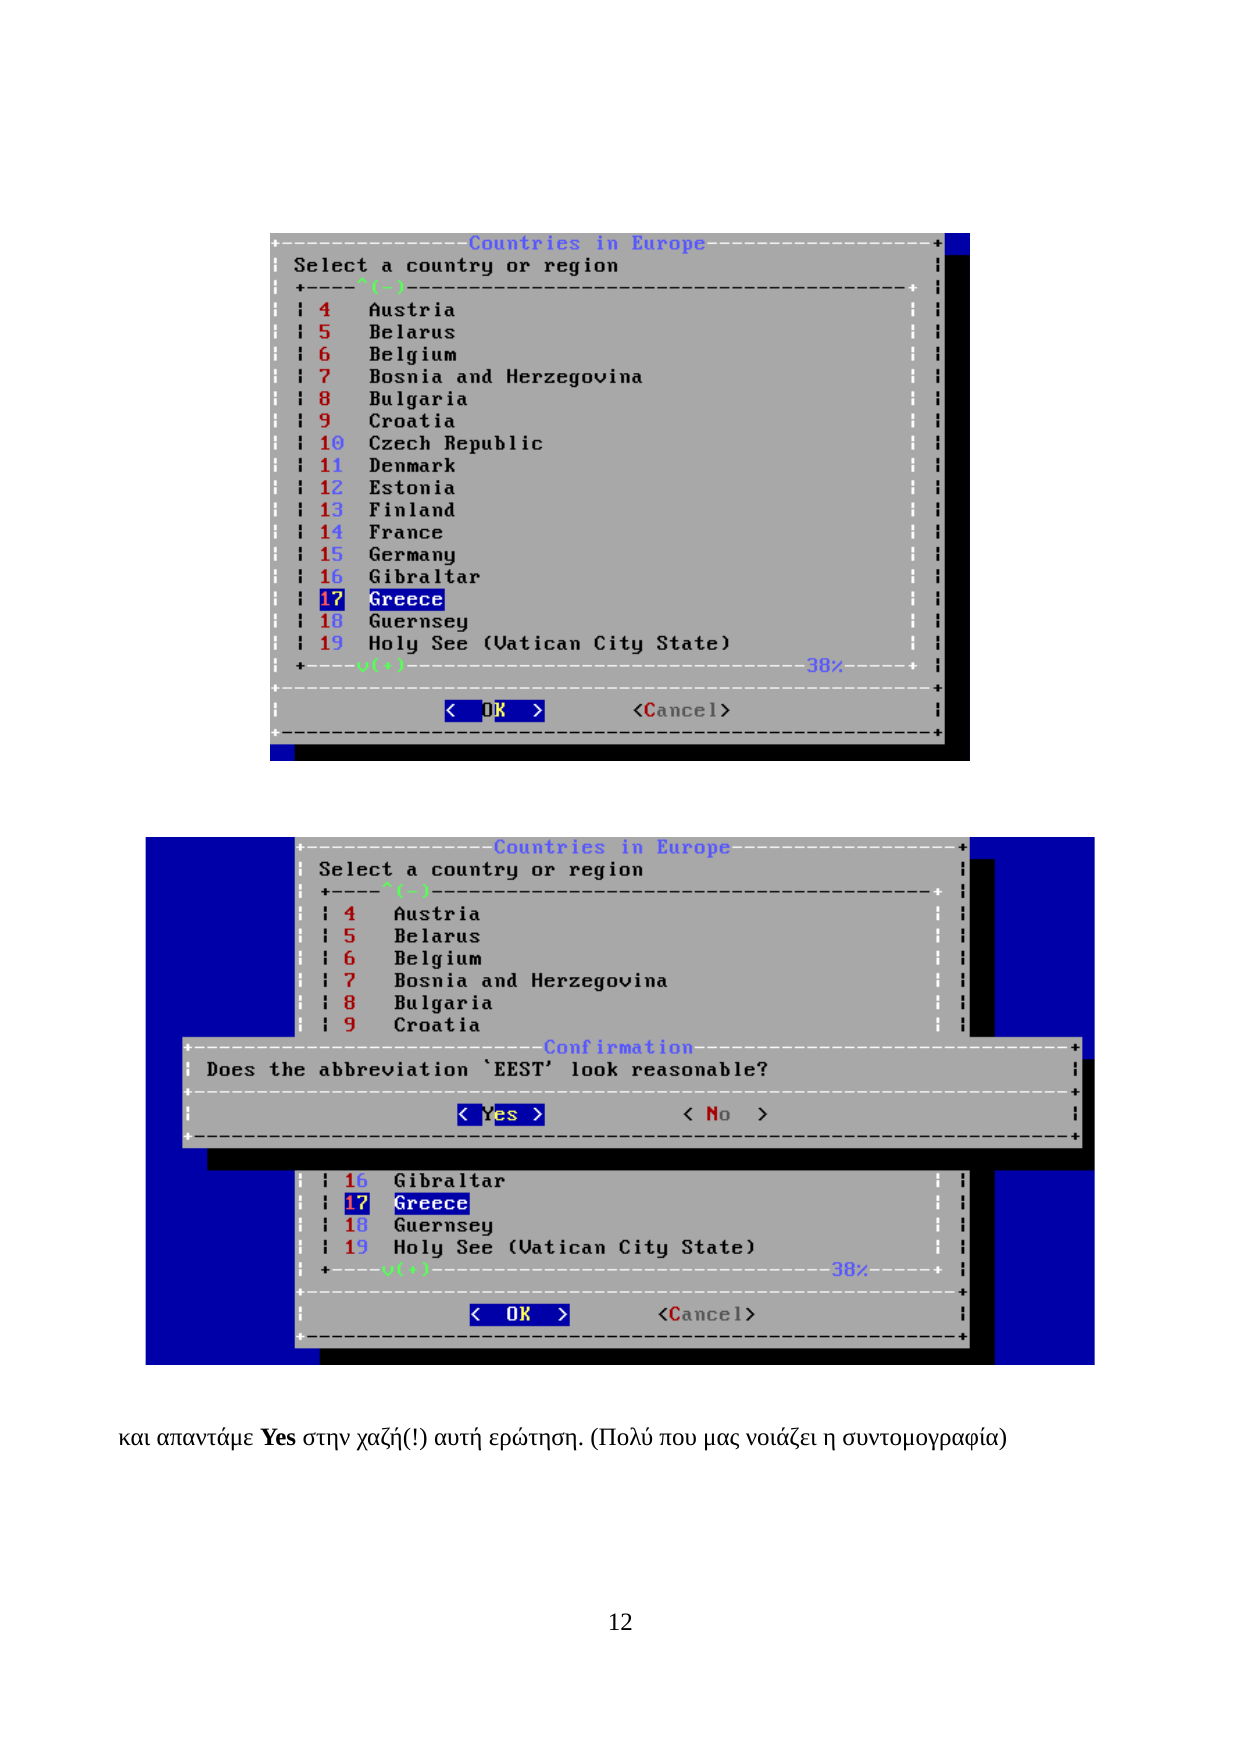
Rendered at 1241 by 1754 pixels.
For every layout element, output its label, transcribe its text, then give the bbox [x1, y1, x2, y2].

picture [145, 837, 1095, 1365]
text και απαντάμε Yes στην χαζή(!) αυτή ερώτηση. (Πολύ που μας νοιάζει η συντομογραφία) [118, 1422, 1122, 1451]
picture [270, 233, 970, 761]
